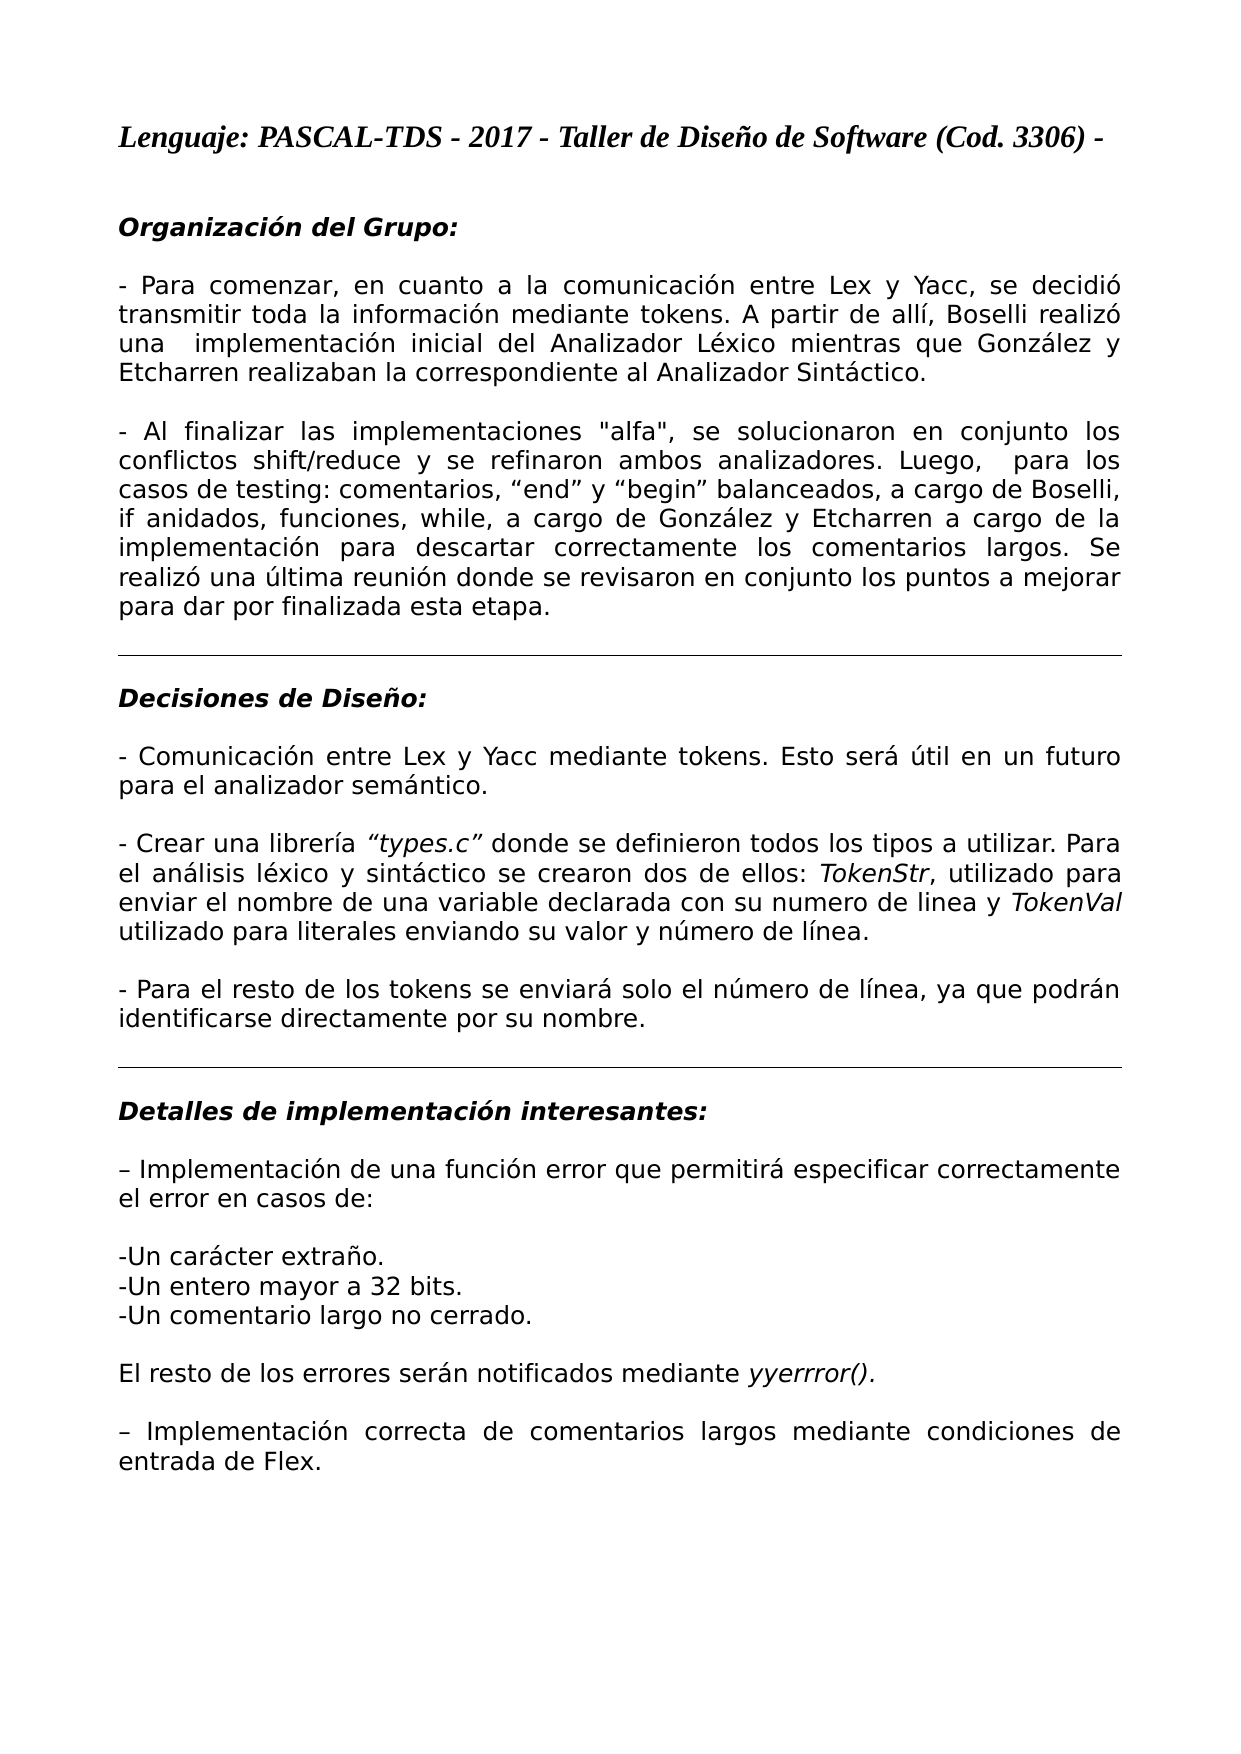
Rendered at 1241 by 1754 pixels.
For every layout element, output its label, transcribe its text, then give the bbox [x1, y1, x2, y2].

text El resto de los errores serán notificados mediante yyerrror(). [118, 1359, 1122, 1388]
text - Comunicación entre Lex y Yacc mediante tokens. Esto será útil en un futuro para el analizador semántico. [118, 742, 1122, 801]
text -Un entero mayor a 32 bits. [118, 1272, 1122, 1301]
text Detalles de implementación interesantes: [118, 1097, 1122, 1126]
text - Para el resto de los tokens se enviará solo el número de línea, ya que podrán identificarse directamente por su nombre. [118, 976, 1122, 1034]
text – Implementación correcta de comentarios largos mediante condiciones de entrada de Flex. [118, 1417, 1122, 1476]
text - Crear una librería “types.c” donde se definieron todos los tipos a utilizar. Para el análisis léxico y sintáctico se crearon dos de ellos: TokenStr, utilizado para enviar el nombre de una variable declarada con su numero de linea y TokenVal utilizado para literales enviando su valor y número de línea. [118, 830, 1122, 946]
text - Para comenzar, en cuanto a la comunicación entre Lex y Yacc, se decidió transmitir toda la información mediante tokens. A partir de allí, Boselli realizó una implementación inicial del Analizador Léxico mientras que González y Etcharren realizaban la correspondiente al Analizador Sintáctico. [118, 271, 1122, 388]
text Organización del Grupo: [118, 213, 1122, 242]
text Decisiones de Diseño: [118, 684, 1122, 713]
text -Un comentario largo no cerrado. [118, 1301, 1122, 1330]
text - Al finalizar las implementaciones "alfa", se solucionaron en conjunto los conflictos shift/reduce y se refinaron ambos analizadores. Luego, para los casos de testing: comentarios, “end” y “begin” balanceados, a cargo de Boselli, if anidados, funciones, while, a cargo de González y Etcharren a cargo de la implementación para descartar correctamente los comentarios largos. Se realizó una última reunión donde se revisaron en conjunto los puntos a mejorar para dar por finalizada esta etapa. [118, 417, 1122, 621]
text -Un carácter extraño. [118, 1242, 1122, 1272]
text – Implementación de una función error que permitirá especificar correctamente el error en casos de: [118, 1155, 1122, 1213]
